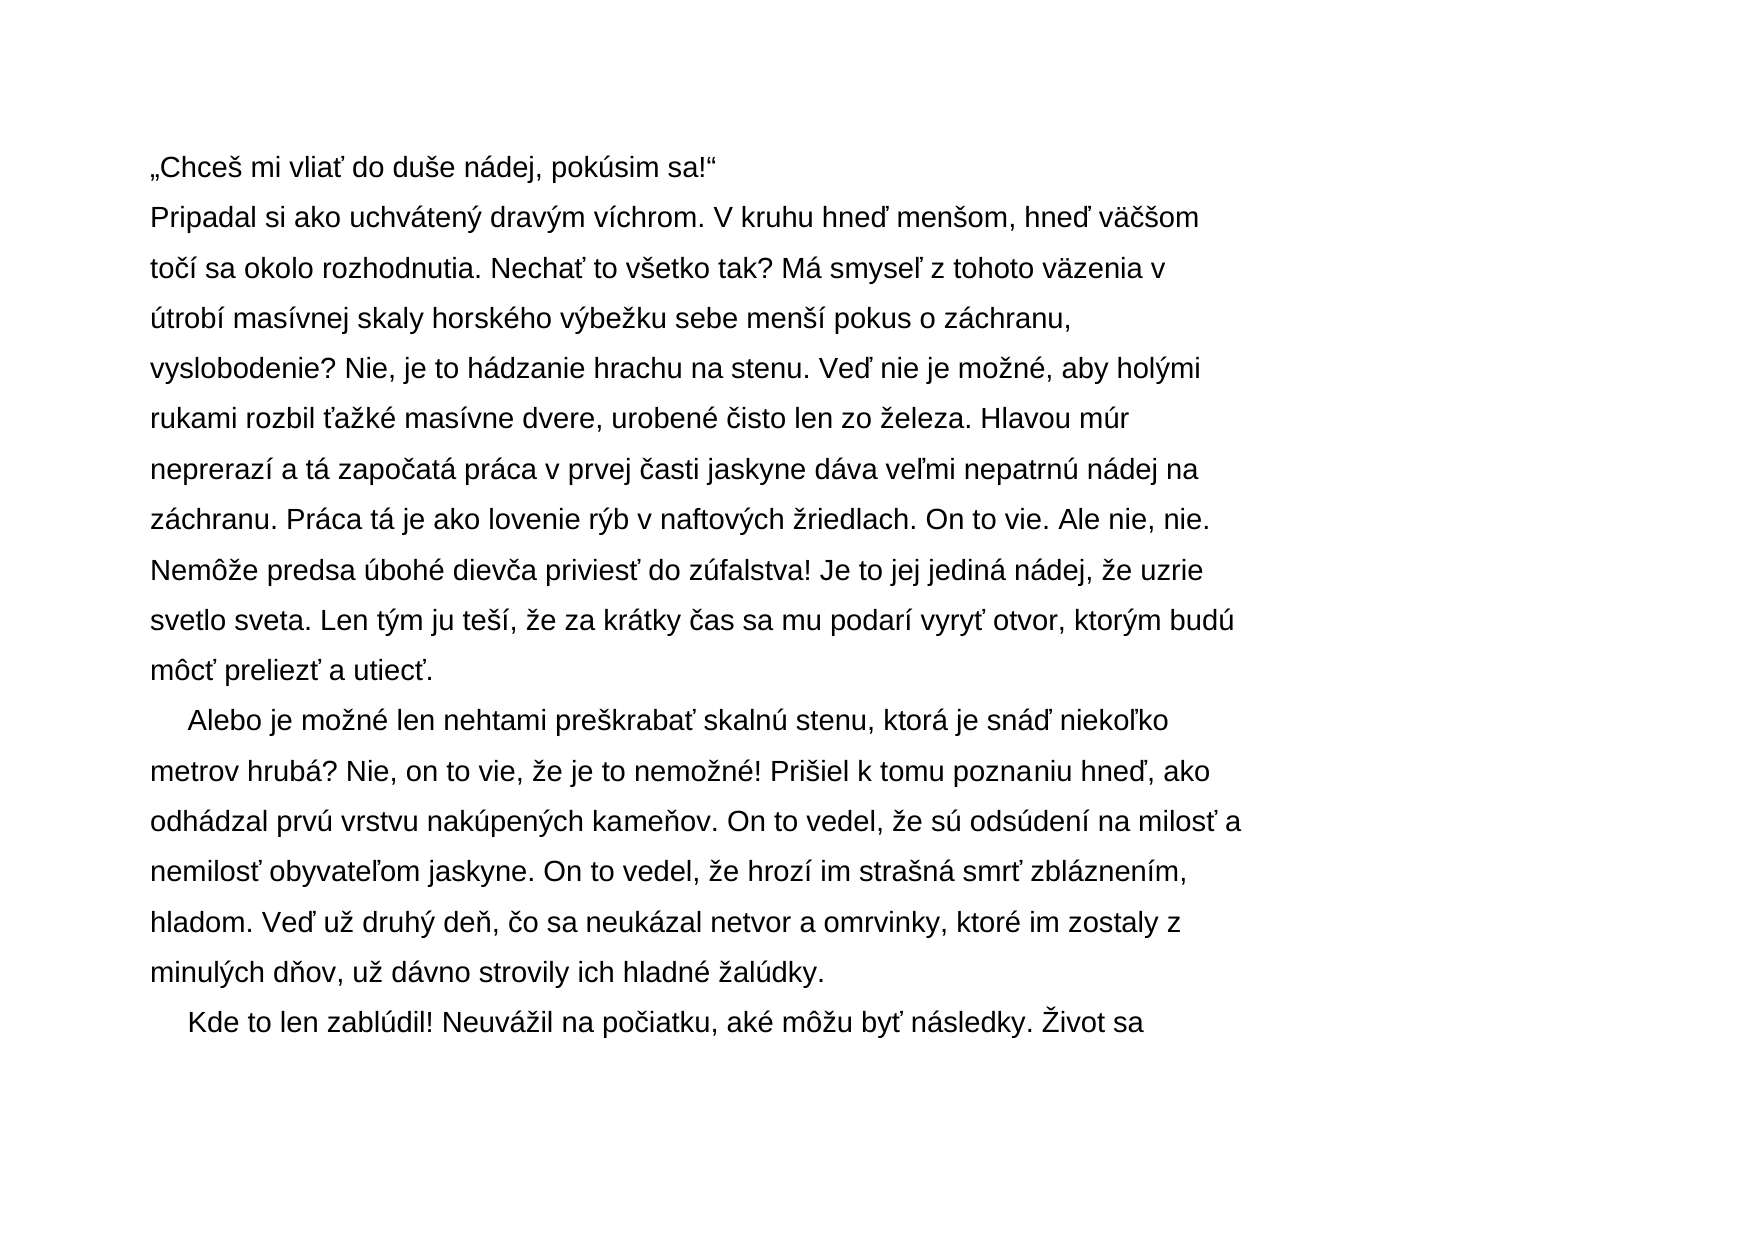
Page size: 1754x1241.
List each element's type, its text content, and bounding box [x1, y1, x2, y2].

text „Chceš mi vliať do duše nádej, pokúsim sa!“ [150, 150, 1243, 183]
text Alebo je možné len nehtami preškrabať skalnú stenu, ktorá je snáď niekoľko metrov hrubá? Nie, on to vie, že je to nemožné! Prišiel k tomu pozna­niu hneď, ako odhádzal prvú vrstvu nakúpených ka­meňov. On to vedel, že sú odsúdení na milosť a nemilosť obyvateľom jaskyne. On to vedel, že hrozí im strašná smrť zbláznením, hladom. Veď už druhý deň, čo sa neukázal netvor a omrvinky, ktoré im zostaly z minulých dňov, už dávno strovily ich hladné žalúdky. [150, 703, 1243, 988]
text Kde to len zablúdil! Neuvážil na počiatku, aké môžu byť následky. Život sa [150, 1005, 1243, 1039]
text Pripadal si ako uchvátený dravým víchrom. V kruhu hneď menšom, hneď väčšom točí sa oko­lo rozhodnutia. Nechať to všetko tak? Má smyseľ z tohoto väzenia v útrobí masívnej skaly hor­ského výbežku sebe menší pokus o záchranu, vyslobodenie? Nie, je to hádzanie hrachu na stenu. Veď nie je možné, aby holými rukami rozbil ťaž­ké masívne dvere, urobené čisto len zo železa. Hlavou múr neprerazí a tá započatá práca v pr­vej časti jaskyne dáva veľmi nepatrnú nádej na záchranu. Práca tá je ako lovenie rýb v naftových žriedlach. On to vie. Ale nie, nie. Nemôže predsa úbohé dievča priviesť do zúfalstva! Je to jej jediná nádej, že uzrie svetlo sveta. Len tým ju teší, že za krátky čas sa mu podarí vyryť otvor, ktorým budú môcť preliezť a utiecť. [150, 200, 1243, 687]
